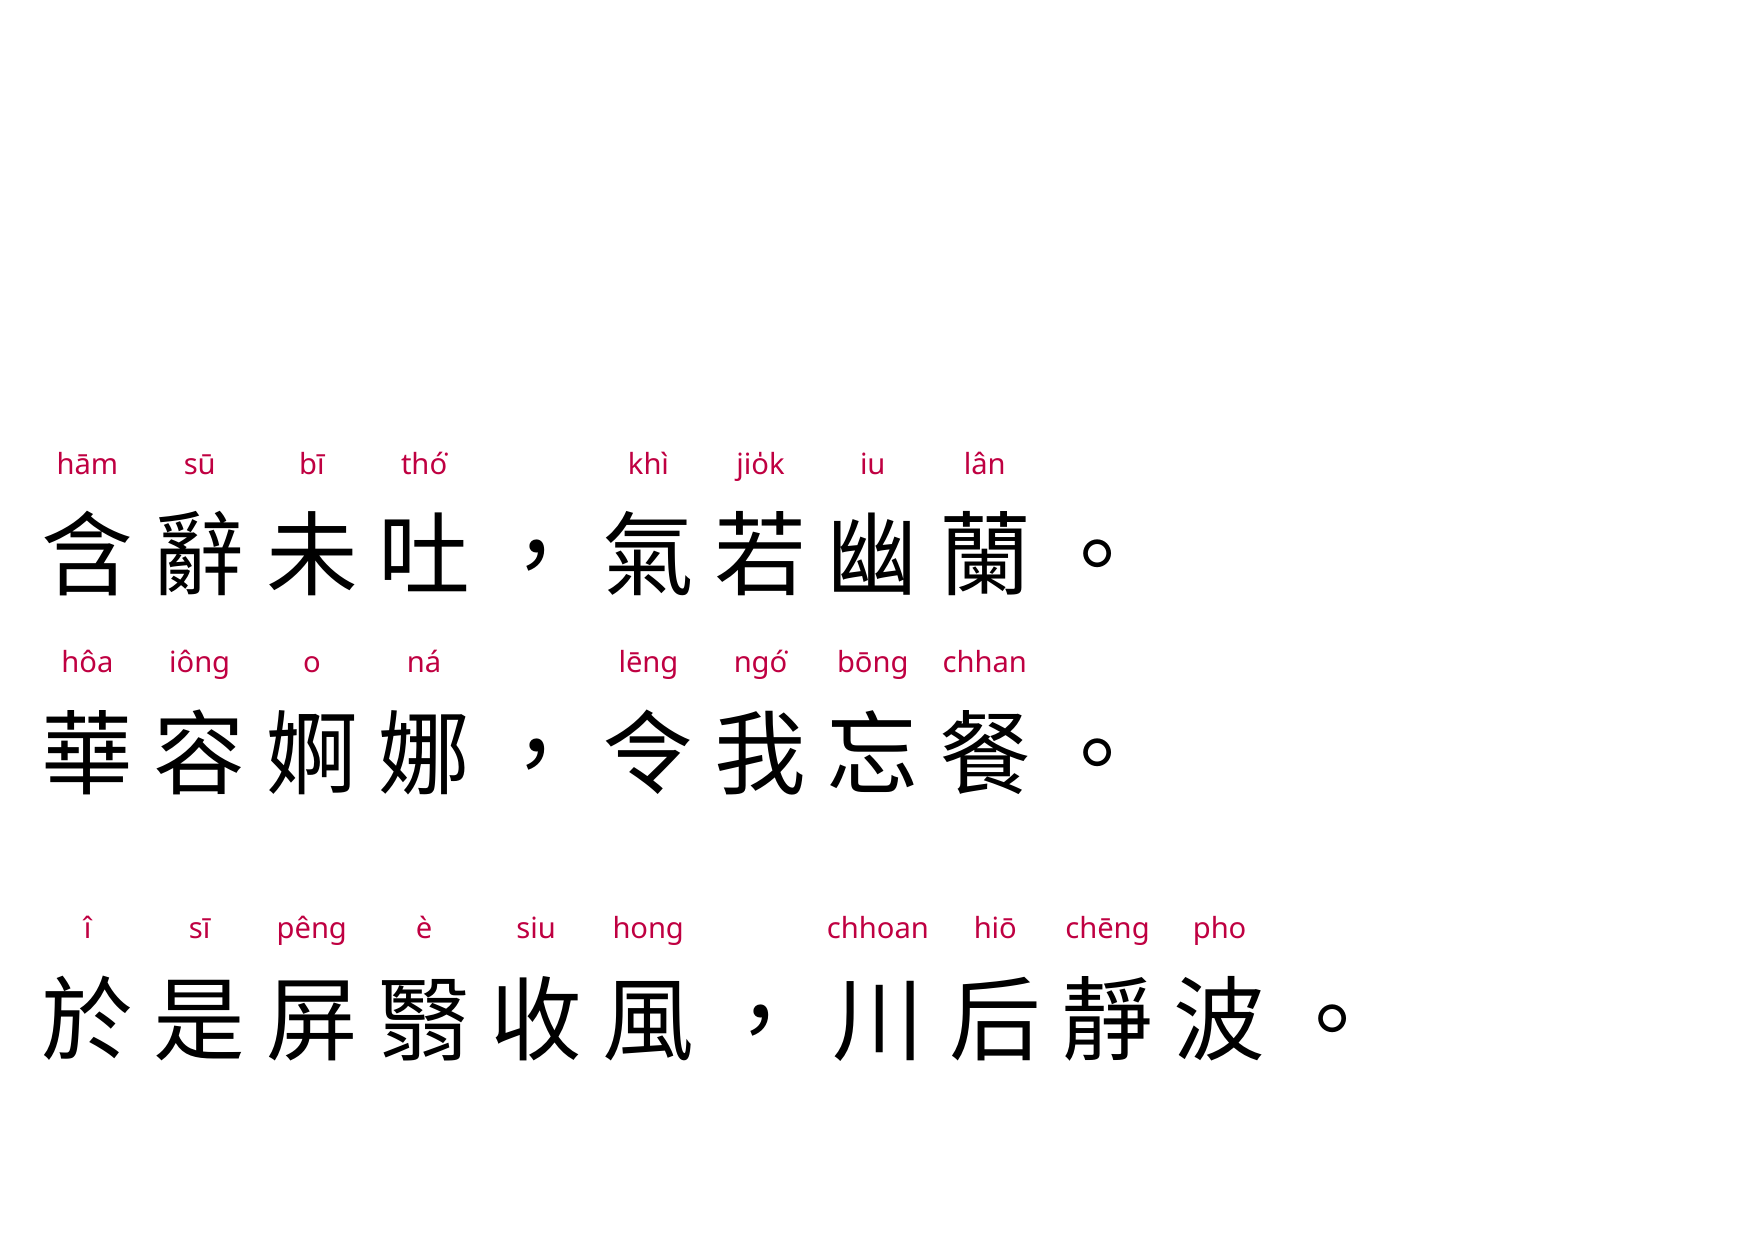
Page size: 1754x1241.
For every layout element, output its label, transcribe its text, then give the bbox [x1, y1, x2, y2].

text 餘û 情chêng 悅oa̍t 其kî 淑siok 美bí 兮hē ， 心sim 振chín 盪tōng 而jî 不put 怡î 。 無bû 良liông 媒mûi 以í 接chiap 歡hoan 兮hē ， 託thok 微bî 波pho 而jî 通thong 辭sû 。 願goān 誠sêng 素sò͘ 之chi 先sian 達ta̍t 兮hē ， 解kái 玉gio̍k 佩pōe 以í 要iàu 之chi 。 嗟chia 佳ka 人jîn 之chi 信sìn 修siu ， 羌kiuⁿ 習si̍p 禮lé 而jî 明bêng 詩si 。 抗khòng 瓊khiông 珶tē 以í 和hô 予hō͘ 兮hē ， 指chí 潛chiâm 淵ian 而jî 爲ūi 期kî 。 執chip 眷koàn 眷koàn 之chi 款khoán 實si̍t 兮hē ， 懼kū 斯su 靈lêng 之chi 我ngó͘ 欺khi 。 感kám 交kau 甫hú 之chi 棄khì 言giân 兮hē ， 悵tiòng 猶iû 豫ū 而jî 狐hô͘ 疑gî 。 收siu 和hô 顏gân 而jî 靜chēng 志chì 兮hē ， 申sin 禮lé 防hông 以í 自chū 持tî 。 於î 是sī 洛lo̍k 靈lêng 感kám 焉ian ， 徙sóa 倚í 彷hóng 徨hông 。 神sîn 光kong 離lī 合ha̍p ， 乍chàⁿ 陰im 乍chàⁿ 陽iông 。 竦chhióng 輕kheng 軀khu 以í 鶴ho̍k 立li̍p ， 若jio̍k 將chiong 飛hui 而jî 未bī 翔siông 。 踐chiān 椒chiau 塗tô͘ 之chi 郁hiok 烈lia̍t ， 步pō͘ 蘅hēng 薄po̍k 而jî 流liû 芳hong 。 超chhiau 長tióng 吟gîm 以í 永éng 慕bō͘ 兮hē ， 聲seng 哀ai 厲lē 而jî 彌bî 長tióng 。 爾ní 乃nái 衆chiòng 靈lêng 雜cha̍p 遝ta̍p ， 命bēng 儔tiû 嘯siàu 侶lū 。 或he̍k 戲hì 清chheng 流liû ， 或he̍k 翔siông 神sîn 渚chú 。 或he̍k 採chhái 明bêng 珠chu ， 或he̍k 拾si̍p 翠chhùi 羽ú 。 從chiông 南lâm 湘siong 之chi 二jī 妃hui ， 攜hê 漢hàn 濱pin 之chi 遊iû 女lú 。 嘆thàn 匏pû 瓜koa 之chi 無bû 匹phit 兮hē ， 詠éng 牽khian 牛giûⁿ 之chi 獨to̍k 處chhú 。 揚iông 輕kheng 袿koe 之chi 猗i 靡bī 兮hē ， 翳è 修siu 袖siù 以í 延iân 佇tī 。 體thé 迅sìn 飛hui 鳧hû ， 飄phiau 忽hut 若jio̍k 神sîn 。 凌lêng 波pho 微bî 步pō͘ ， 羅lô 襪boa̍t 生seng 塵tîn 。 動tōng 無bû 常siông 則chek ， 若jio̍k 危gûi 若jio̍k 安an 。 進chìn 止chí 難lân 期kî ， 若jio̍k 往óng 若jio̍k 還hoân 。 轉choán 眄biān 流liû 精cheng ， 光kong 潤jūn 玉gio̍k 顏gân 。 含hām 辭sū 未bī 吐thó͘ ， 氣khì 若jio̍k 幽iu 蘭lân 。 華hôa 容iông 婀o 娜ná ， 令lēng 我ngó͘ 忘bōng 餐chhan 。 [41, 443, 1695, 814]
text 於î 是sī 屏pêng 翳è 收siu 風hong ， 川chhoan 后hiō 靜chēng 波pho 。 馮pêng 夷î 鳴bēng 鼓kó͘ ， 女lú 媧o 清chheng 歌ko 。 騰thêng 文bûn 魚gû 以í 警kéng 乘sēng ， 鳴bêng 玉gio̍k 鸞loān 以í 偕kai 逝sē 。 六lio̍k 龍liông 儼giám 其kî 齊chē 首siú ， 載chài 雲hûn 車ki 之chi 容iông 裔è 。 鯨keng 鯢gê 踊ióng 而jî 夾kiap4 轂kok ， 水súi 禽khîm 翔siông 而jî 爲ūi 衛ōe 。 於î 是sī 越oa̍t 北pok 沚chí ， 過kò͘ 南lâm 岡kong ， 紆u 素sò͘ 領léng ， 回hôe 清chheng 陽iông ， 動tōng 朱chu 脣tûn 以í 徐chhî 言giân ， 陳tîn 交kau 接chiap 之chi 大tāi 綱kong 。 恨hūn 人jîn 神sîn 之chi 道tō 殊sû 兮hē ， 怨oàn 盛sēng 年liân 之chi 莫bo̍k 當tong 。 抗khòng 羅lô 袂bōe 以í 掩iám 涕thé 兮hē ， 淚lūi 流liû 襟khim 之chi 浪lōng 浪lōng 。 悼tō 良liông 會hōe 之chi 永éng 絕choa̍t 兮hē ， 哀ai 一it 逝sē 而jî 異ī 鄉hiong 。 無bû 微bî 情chêng 以í 效hāu 愛ài 兮hē ， 獻hiàn 江kang 南lâm 之chi 明bêng 璫tong 。 雖sui 潛chiâm 處chhú 於î 太thài 陰im ， 長tiông 寄kì 心sim 於î 君kun 王ông 。 忽hut 不put 悟ngō͘ 其kî 所só͘ 舍sià ， 悵thiòng 神sîn 宵siau 而jî 蔽pè 光kong 。 [41, 908, 1695, 1080]
